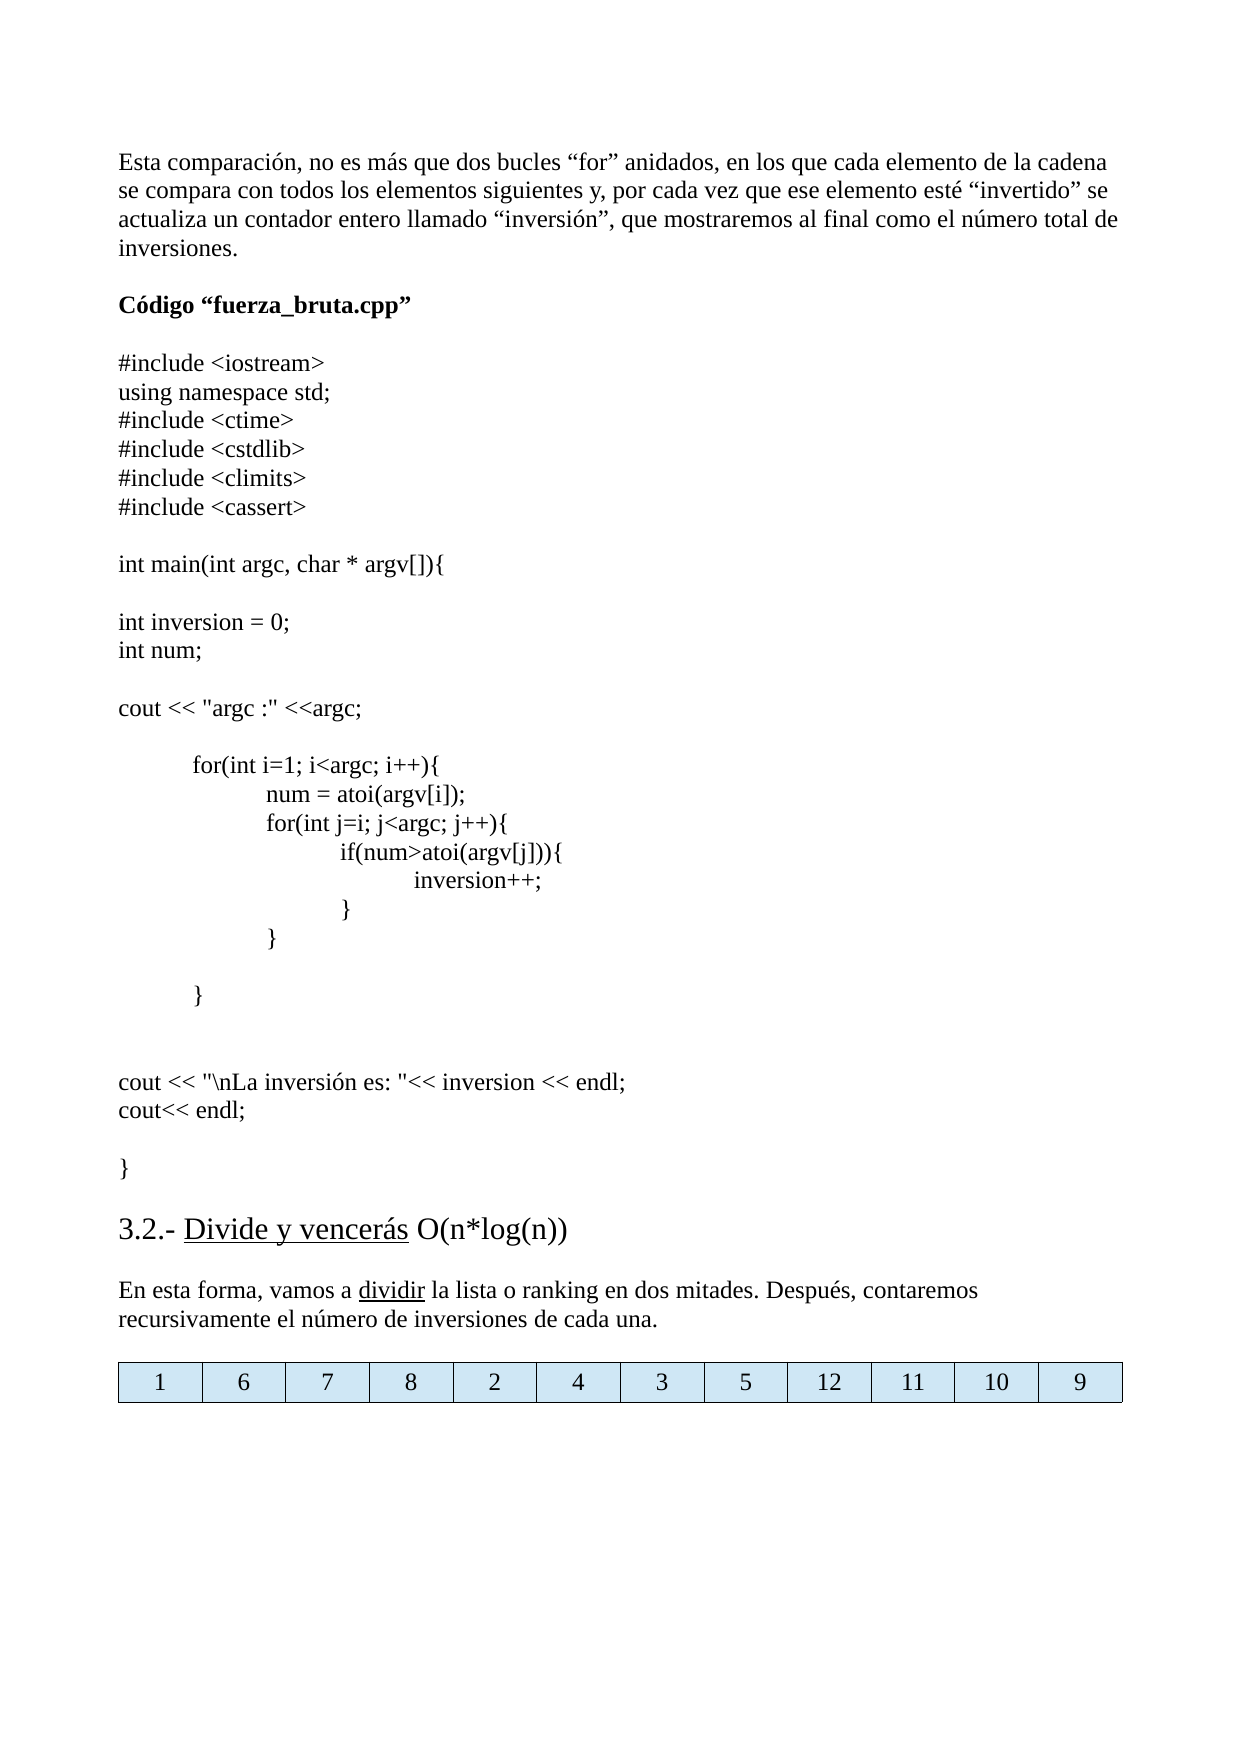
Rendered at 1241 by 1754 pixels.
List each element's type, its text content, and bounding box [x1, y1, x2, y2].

text using namespace std; [118, 377, 1122, 406]
text #include <climits> [118, 463, 1122, 492]
table_header 8 [370, 1363, 453, 1402]
text if(num>atoi(argv[j])){ [118, 837, 1122, 866]
text cout<< endl; [118, 1096, 1122, 1124]
table_header 9 [1039, 1363, 1122, 1402]
text Esta comparación, no es más que dos bucles “for” anidados, en los que cada elemento de la cadena se compara con todos los elementos siguientes y, por cada vez que ese elemento esté “invertido” se actualiza un contador entero llamado “inversión”, que mostraremos al final como el número total de inversiones. [118, 147, 1122, 262]
table_header 2 [454, 1363, 536, 1402]
text En esta forma, vamos a dividir la lista o ranking en dos mitades. Después, contaremos recursivamente el número de inversiones de cada una. [118, 1275, 1122, 1333]
table_header 1 [119, 1363, 202, 1402]
table_header 7 [286, 1363, 369, 1402]
text } [118, 894, 1122, 923]
table_header 12 [788, 1363, 871, 1402]
text int main(int argc, char * argv[]){ [118, 549, 1122, 578]
table_header 11 [872, 1363, 954, 1402]
text int inversion = 0; [118, 607, 1122, 636]
text #include <ctime> [118, 406, 1122, 434]
text #include <iostream> [118, 348, 1122, 377]
table_header 6 [203, 1363, 285, 1402]
text cout << "argc :" <<argc; [118, 693, 1122, 722]
text } [118, 1153, 1122, 1182]
text } [118, 981, 1122, 1009]
table_header 4 [537, 1363, 620, 1402]
text inversion++; [118, 866, 1122, 894]
text cout << "\nLa inversión es: "<< inversion << endl; [118, 1067, 1122, 1096]
text 3.2.- Divide y vencerás O(n*log(n)) [118, 1211, 1122, 1247]
table_header 3 [621, 1363, 704, 1402]
text int num; [118, 636, 1122, 664]
table_header 10 [955, 1363, 1038, 1402]
text num = atoi(argv[i]); [118, 779, 1122, 808]
text #include <cstdlib> [118, 434, 1122, 463]
text Código “fuerza_bruta.cpp” [118, 291, 1122, 319]
text #include <cassert> [118, 492, 1122, 521]
text } [118, 923, 1122, 952]
text for(int i=1; i<argc; i++){ [118, 751, 1122, 779]
table_header 5 [705, 1363, 787, 1402]
text for(int j=i; j<argc; j++){ [118, 808, 1122, 837]
